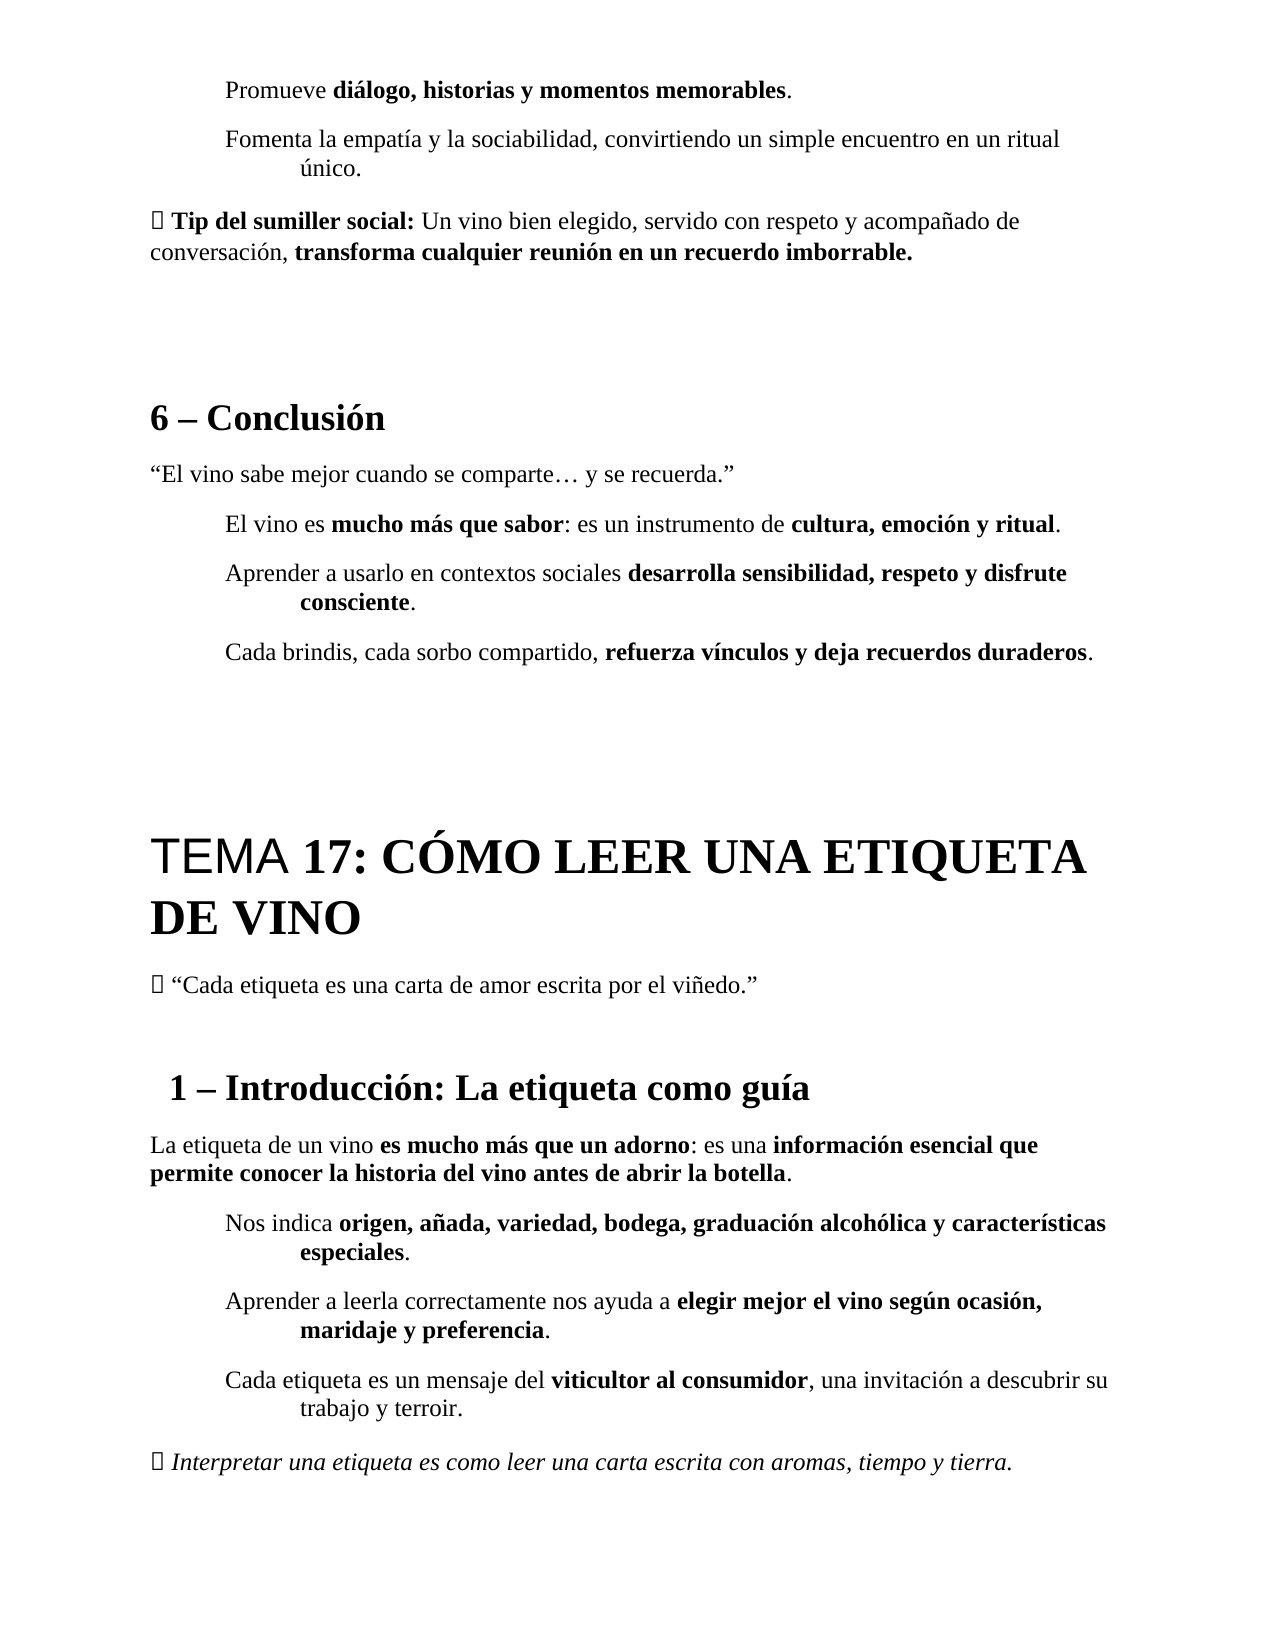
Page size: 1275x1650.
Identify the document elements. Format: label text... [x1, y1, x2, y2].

list Nos indica origen, añada, variedad, bodega, graduación alcohólica y características especiales. [187, 1208, 1125, 1266]
list Aprender a leerla correctamente nos ayuda a elegir mejor el vino según ocasión, maridaje y preferencia. [187, 1286, 1125, 1344]
text 1 – Introducción: La etiqueta como guía [150, 1066, 1125, 1109]
list Fomenta la empatía y la sociabilidad, convirtiendo un simple encuentro en un ritual único. [187, 124, 1125, 182]
text TEMA 17: CÓMO LEER UNA ETIQUETA DE VINO [150, 820, 1125, 946]
list Aprender a usarlo en contextos sociales desarrolla sensibilidad, respeto y disfrute consciente. [187, 558, 1125, 616]
list El vino es mucho más que sabor: es un instrumento de cultura, emoción y ritual. [187, 509, 1125, 537]
list Cada brindis, cada sorbo compartido, refuerza vínculos y deja recuerdos duraderos. [187, 637, 1125, 665]
text “El vino sabe mejor cuando se comparte… y se recuerda.” [150, 459, 1125, 488]
list Cada etiqueta es un mensaje del viticultor al consumidor, una invitación a descubrir su trabajo y terroir. [187, 1365, 1125, 1422]
text 🌟 Interpretar una etiqueta es como leer una carta escrita con aromas, tiempo y tierra. [150, 1443, 1125, 1477]
text La etiqueta de un vino es mucho más que un adorno: es una información esencial que permite conocer la historia del vino antes de abrir la botella. [150, 1130, 1125, 1187]
text 💬 “Cada etiqueta es una carta de amor escrita por el viñedo.” [150, 966, 1125, 1000]
list Promueve diálogo, historias y momentos memorables. [187, 75, 1125, 104]
text 6 – Conclusión [150, 395, 1125, 438]
text 💡 Tip del sumiller social: Un vino bien elegido, servido con respeto y acompañado de conversación, transforma cualquier reunión en un recuerdo imborrable. [150, 203, 1125, 266]
